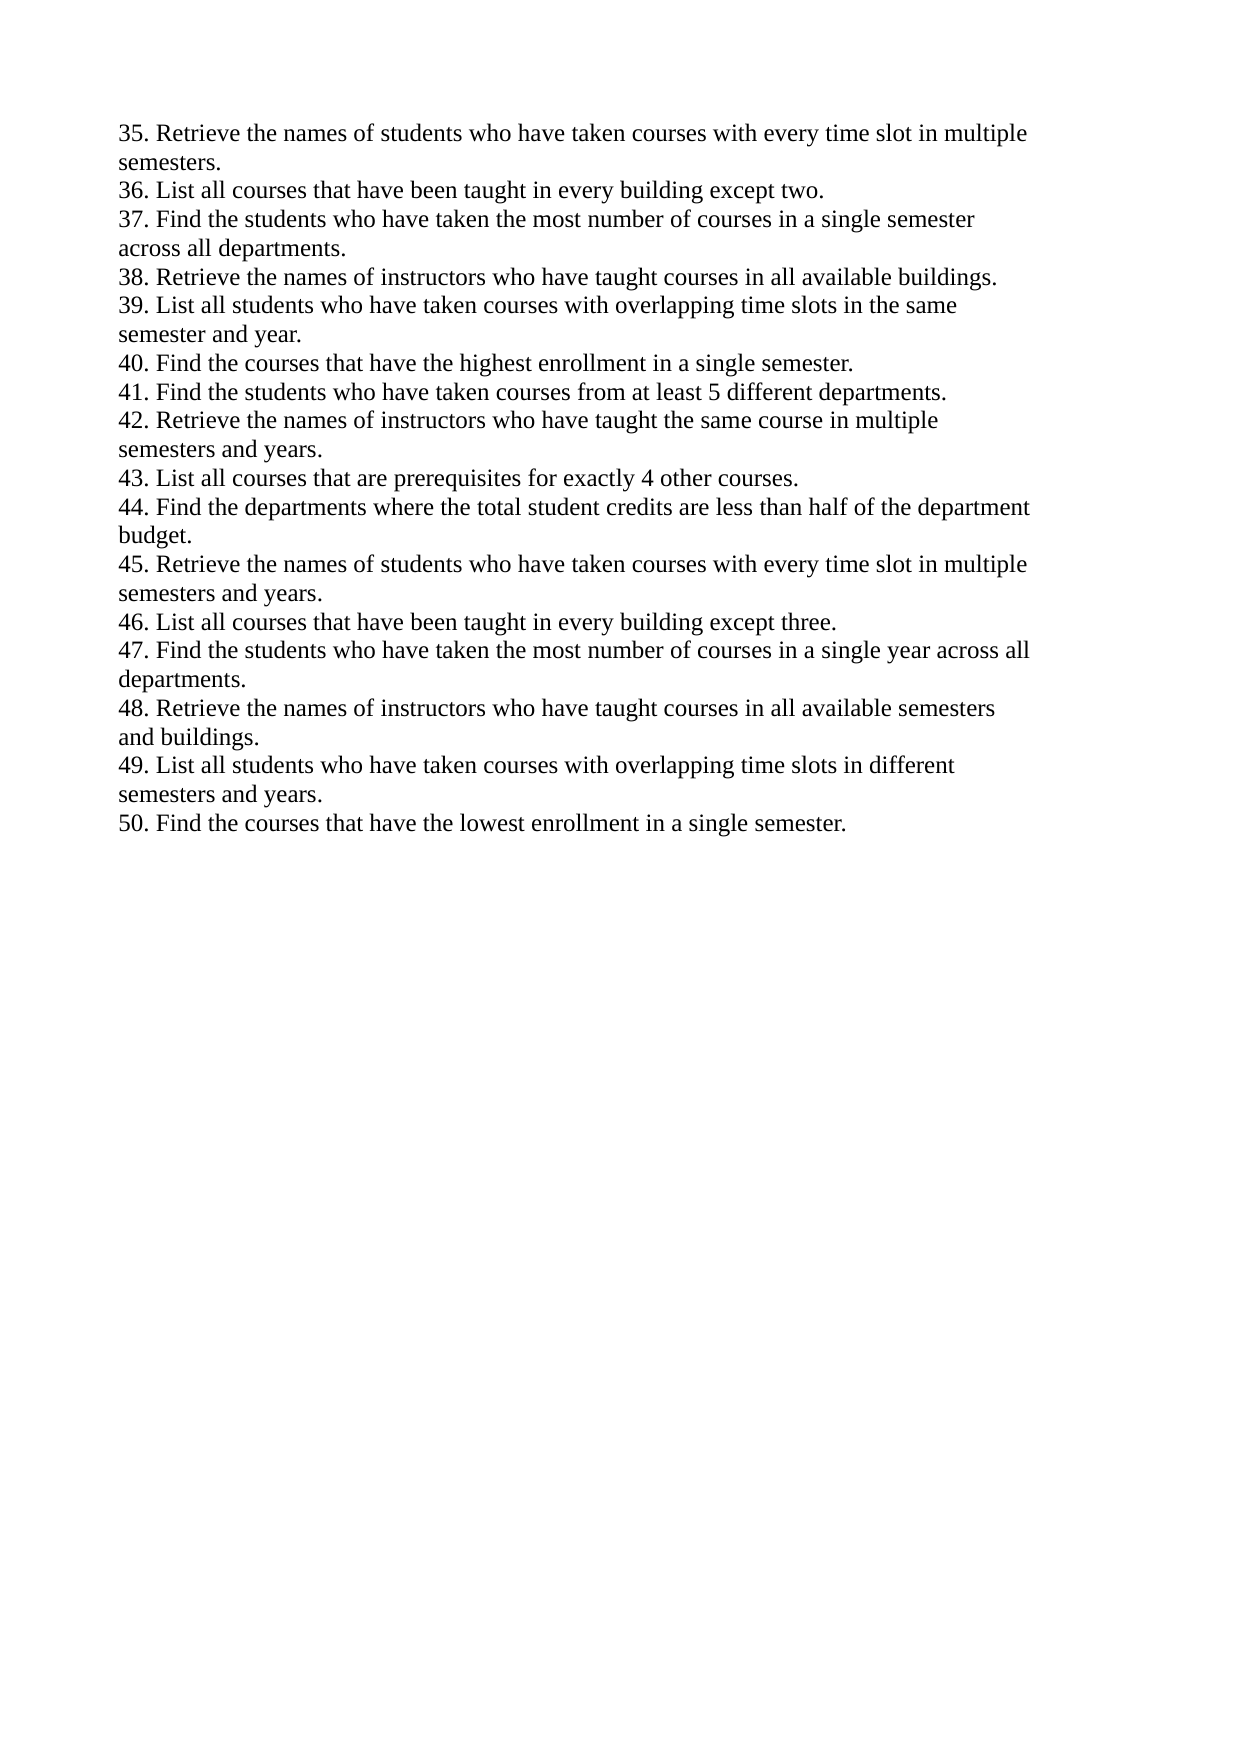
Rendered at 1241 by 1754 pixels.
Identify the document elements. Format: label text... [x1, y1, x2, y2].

text across all departments. [118, 233, 1122, 262]
text 37. Find the students who have taken the most number of courses in a single semester [118, 204, 1122, 233]
text 40. Find the courses that have the highest enrollment in a single semester. [118, 348, 1122, 377]
text semesters and years. [118, 434, 1122, 463]
text 35. Retrieve the names of students who have taken courses with every time slot in multiple [118, 118, 1122, 147]
text 44. Find the departments where the total student credits are less than half of the department [118, 492, 1122, 521]
text semester and year. [118, 319, 1122, 348]
text 36. List all courses that have been taught in every building except two. [118, 176, 1122, 204]
text budget. [118, 521, 1122, 549]
text 39. List all students who have taken courses with overlapping time slots in the same [118, 291, 1122, 319]
text departments. [118, 664, 1122, 693]
text 38. Retrieve the names of instructors who have taught courses in all available buildings. [118, 262, 1122, 291]
text 47. Find the students who have taken the most number of courses in a single year across all [118, 636, 1122, 664]
text semesters and years. [118, 779, 1122, 808]
text 48. Retrieve the names of instructors who have taught courses in all available semesters [118, 693, 1122, 722]
text 49. List all students who have taken courses with overlapping time slots in different [118, 751, 1122, 779]
text semesters and years. [118, 578, 1122, 607]
text 41. Find the students who have taken courses from at least 5 different departments. [118, 377, 1122, 406]
text semesters. [118, 147, 1122, 176]
text 45. Retrieve the names of students who have taken courses with every time slot in multiple [118, 549, 1122, 578]
text 50. Find the courses that have the lowest enrollment in a single semester. [118, 808, 1122, 837]
text 42. Retrieve the names of instructors who have taught the same course in multiple [118, 406, 1122, 434]
text and buildings. [118, 722, 1122, 751]
text 43. List all courses that are prerequisites for exactly 4 other courses. [118, 463, 1122, 492]
text 46. List all courses that have been taught in every building except three. [118, 607, 1122, 636]
